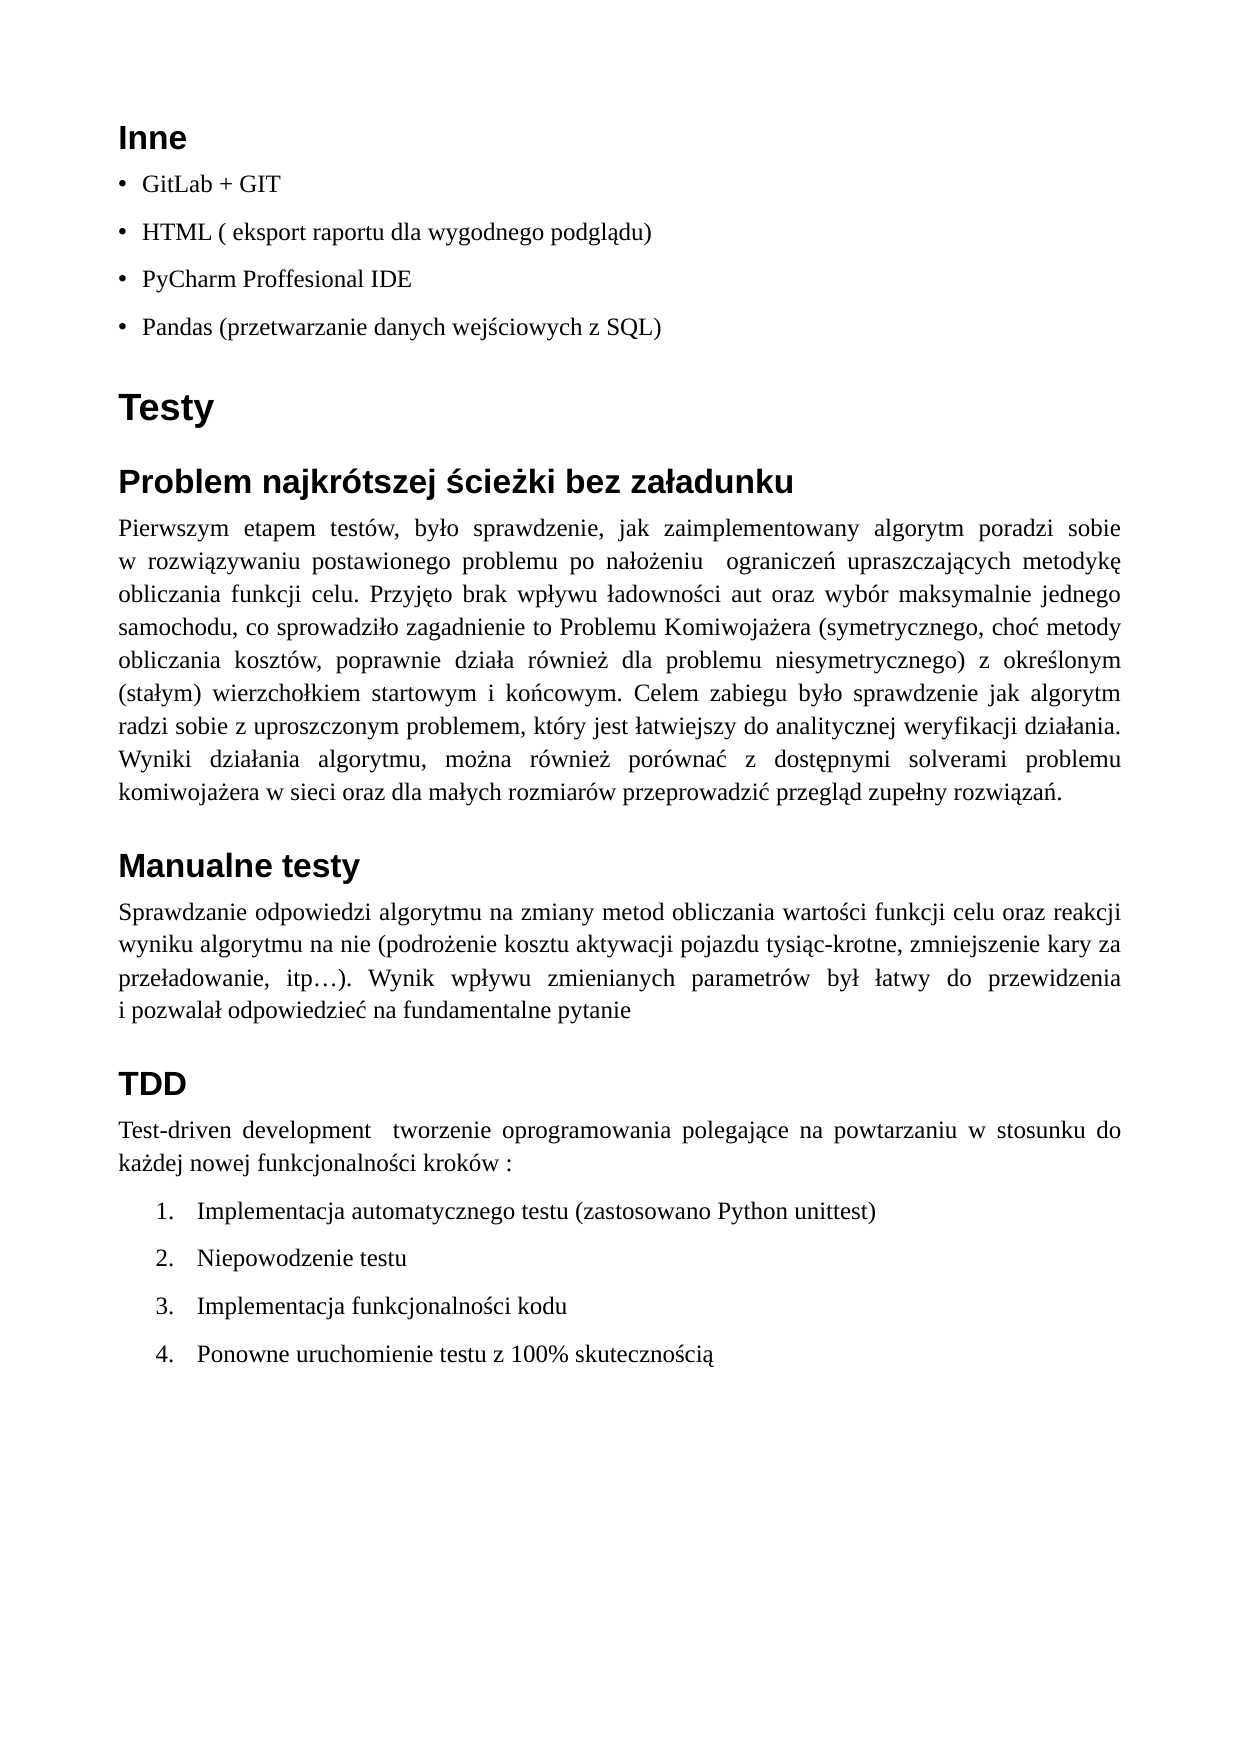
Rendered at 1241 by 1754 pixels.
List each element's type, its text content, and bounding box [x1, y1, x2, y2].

list Niepowodzenie testu [155, 1243, 1122, 1272]
subtitle Problem najkrótszej ścieżki bez załadunku [118, 462, 1122, 500]
text Test-driven development tworzenie oprogramowania polegające na powtarzaniu w stosunku do każdej nowej funkcjonalności kroków : [118, 1115, 1122, 1177]
list Ponowne uruchomienie testu z 100% skutecznością [155, 1339, 1122, 1367]
subtitle Inne [118, 118, 1122, 157]
list GitLab + GIT [118, 169, 1122, 198]
list Implementacja funkcjonalności kodu [155, 1291, 1122, 1320]
text Pierwszym etapem testów, było sprawdzenie, jak zaimplementowany algorytm poradzi sobie w rozwiązywaniu postawionego problemu po nałożeniu ograniczeń upraszczających metodykę obliczania funkcji celu. Przyjęto brak wpływu ładowności aut oraz wybór maksymalnie jednego samochodu, co sprowadziło zagadnienie to Problemu Komiwojażera (symetrycznego, choć metody obliczania kosztów, poprawnie działa również dla problemu niesymetrycznego) z określonym (stałym) wierzchołkiem startowym i końcowym. Celem zabiegu było sprawdzenie jak algorytm radzi sobie z uproszczonym problemem, który jest łatwiejszy do analitycznej weryfikacji działania. Wyniki działania algorytmu, można również porównać z dostępnymi solverami problemu komiwojażera w sieci oraz dla małych rozmiarów przeprowadzić przegląd zupełny rozwiązań. [118, 513, 1122, 806]
list Implementacja automatycznego testu (zastosowano Python unittest) [155, 1196, 1122, 1224]
list Pandas (przetwarzanie danych wejściowych z SQL) [118, 312, 1122, 341]
list PyCharm Proffesional IDE [118, 264, 1122, 293]
subtitle TDD [118, 1064, 1122, 1103]
subtitle Testy [118, 385, 1122, 428]
text Sprawdzanie odpowiedzi algorytmu na zmiany metod obliczania wartości funkcji celu oraz reakcji wyniku algorytmu na nie (podrożenie kosztu aktywacji pojazdu tysiąc-krotne, zmniejszenie kary za przeładowanie, itp…). Wynik wpływu zmienianych parametrów był łatwy do przewidzenia i pozwalał odpowiedzieć na fundamentalne pytanie [118, 897, 1122, 1024]
subtitle Manualne testy [118, 845, 1122, 884]
list HTML ( eksport raportu dla wygodnego podglądu) [118, 217, 1122, 246]
